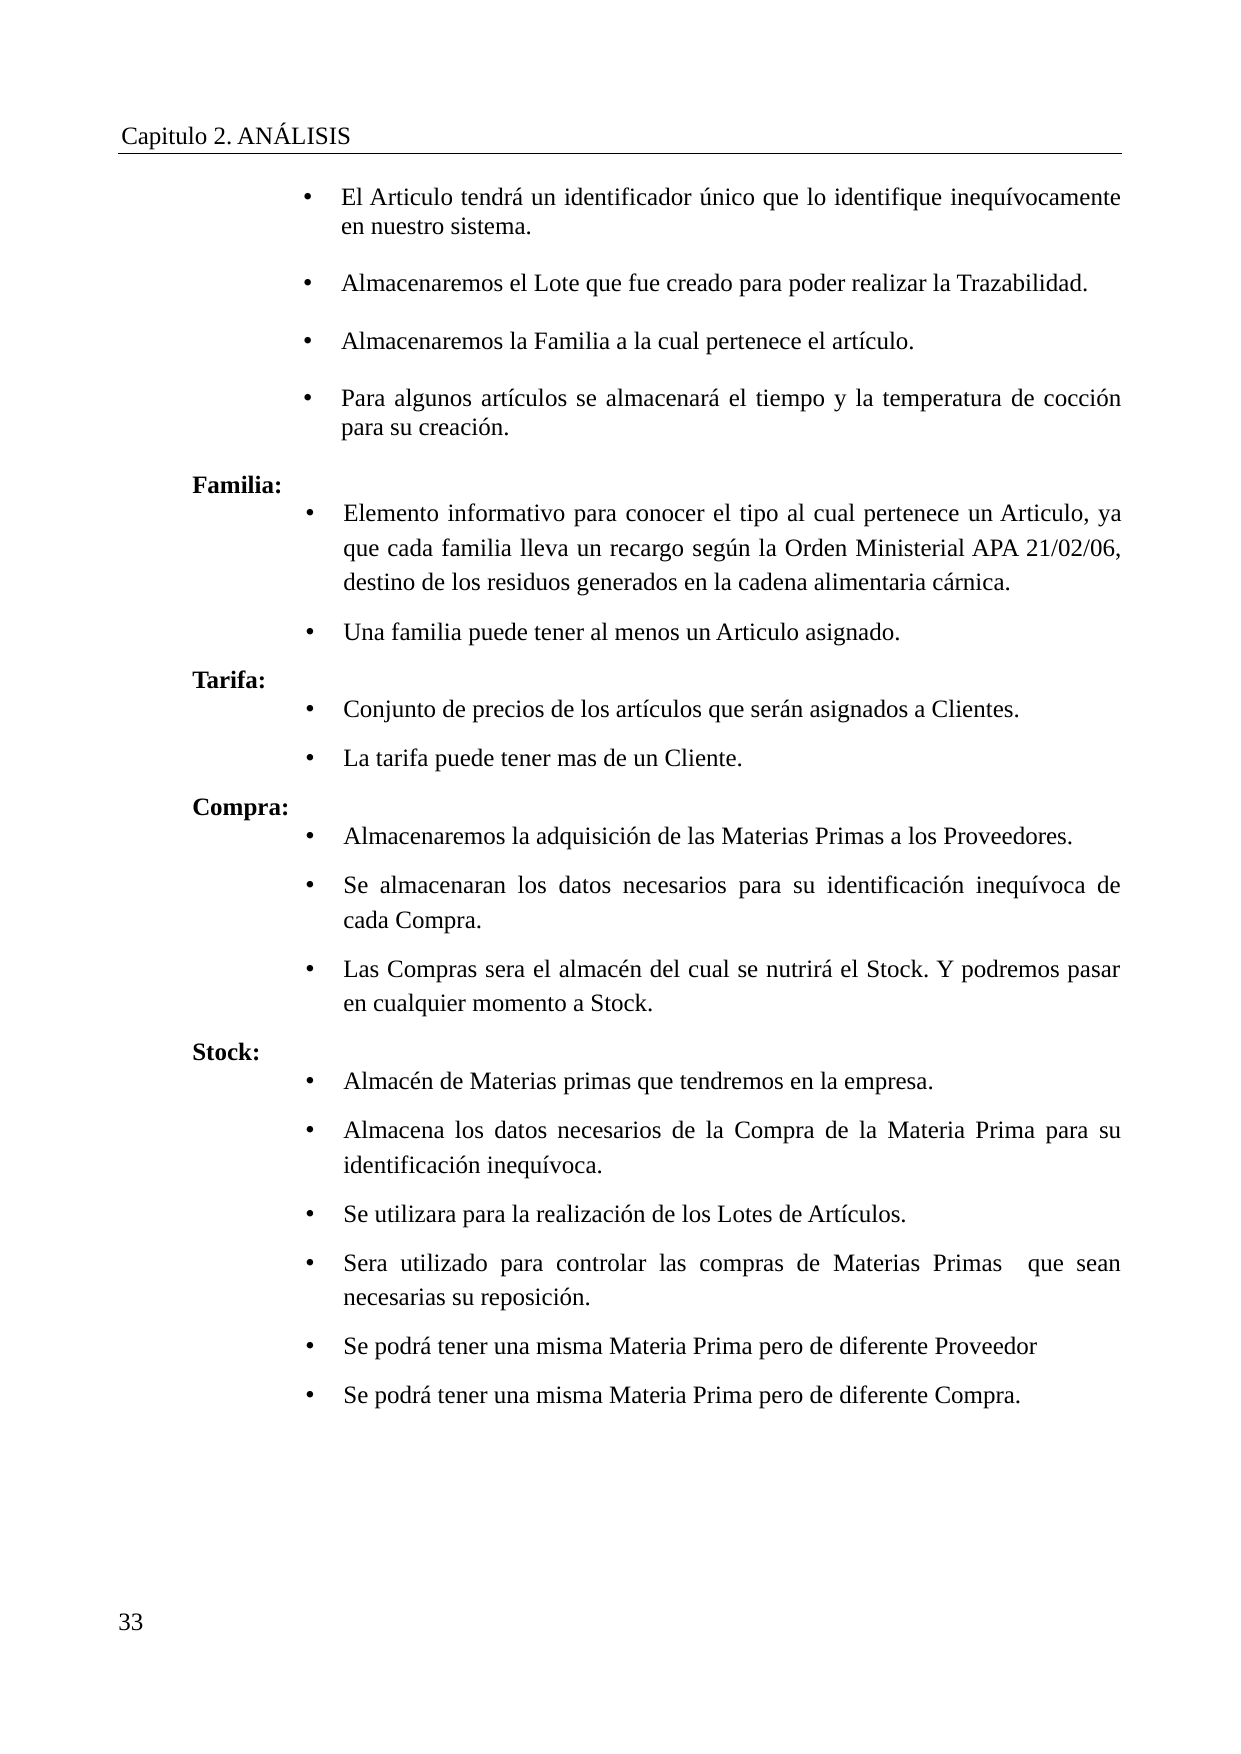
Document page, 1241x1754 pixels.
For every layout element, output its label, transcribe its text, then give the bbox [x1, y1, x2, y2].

list Almacenaremos la adquisición de las Materias Primas a los Proveedores. [306, 821, 1122, 850]
list Se almacenaran los datos necesarios para su identificación inequívoca de cada Compra. [306, 870, 1122, 933]
list Se podrá tener una misma Materia Prima pero de diferente Compra. [306, 1380, 1122, 1409]
text Tarifa: [118, 666, 1122, 694]
list Una familia puede tener al menos un Articulo asignado. [306, 617, 1122, 645]
list Elemento informativo para conocer el tipo al cual pertenece un Articulo, ya que cada familia lleva un recargo según la Orden Ministerial APA 21/02/06, destino de los residuos generados en la cadena alimentaria cárnica. [306, 498, 1122, 596]
list Las Compras sera el almacén del cual se nutrirá el Stock. Y podremos pasar en cualquier momento a Stock. [306, 954, 1122, 1017]
text Stock: [118, 1037, 1122, 1066]
list Conjunto de precios de los artículos que serán asignados a Clientes. [306, 694, 1122, 723]
text Compra: [118, 792, 1122, 821]
list Se utilizara para la realización de los Lotes de Artículos. [306, 1199, 1122, 1227]
list Almacén de Materias primas que tendremos en la empresa. [306, 1066, 1122, 1095]
list Para algunos artículos se almacenará el tiempo y la temperatura de cocción para su creación. [303, 383, 1122, 441]
list El Articulo tendrá un identificador único que lo identifique inequívocamente en nuestro sistema. [303, 182, 1122, 240]
list Almacena los datos necesarios de la Compra de la Materia Prima para su identificación inequívoca. [306, 1115, 1122, 1178]
list Se podrá tener una misma Materia Prima pero de diferente Proveedor [306, 1331, 1122, 1360]
text Familia: [118, 470, 1122, 498]
list Almacenaremos el Lote que fue creado para poder realizar la Trazabilidad. [303, 268, 1122, 297]
list Sera utilizado para controlar las compras de Materias Primas que sean necesarias su reposición. [306, 1248, 1122, 1311]
list Almacenaremos la Familia a la cual pertenece el artículo. [303, 326, 1122, 355]
list La tarifa puede tener mas de un Cliente. [306, 743, 1122, 772]
